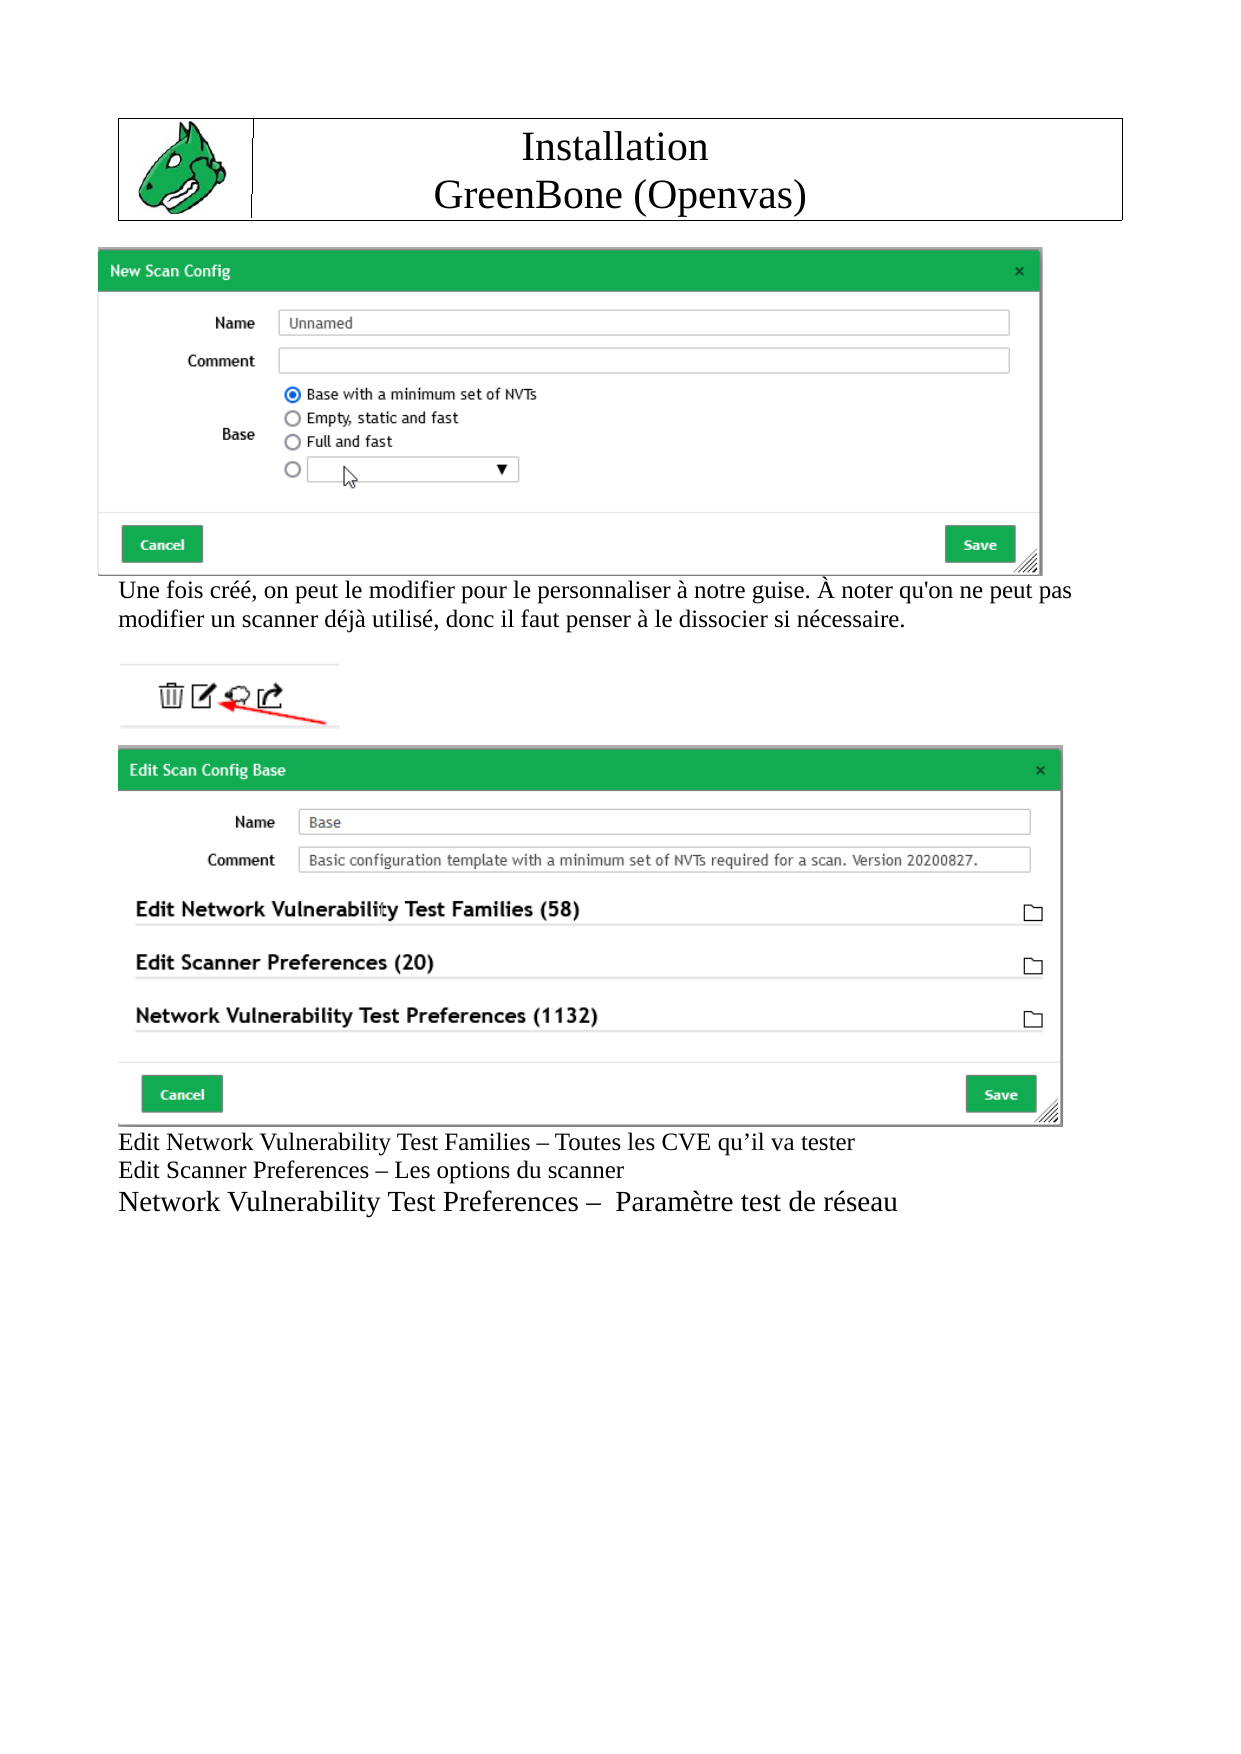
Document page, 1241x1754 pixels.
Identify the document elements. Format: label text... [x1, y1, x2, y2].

picture [120, 661, 349, 729]
picture [118, 745, 1064, 1127]
text Une fois créé, on peut le modifier pour le personnaliser à notre guise. À noter qu'on ne peut pas modifier un scanner déjà utilisé, donc il faut penser à le dissocier si nécessaire. [118, 249, 1122, 633]
picture [138, 121, 237, 214]
text Edit Network Vulnerability Test Families – Toutes les CVE qu’il va tester [118, 719, 1122, 1155]
picture [97, 247, 1043, 576]
text Network Vulnerability Test Preferences – Paramètre test de réseau [118, 1184, 1122, 1218]
text Edit Scanner Preferences – Les options du scanner [118, 1155, 1122, 1184]
